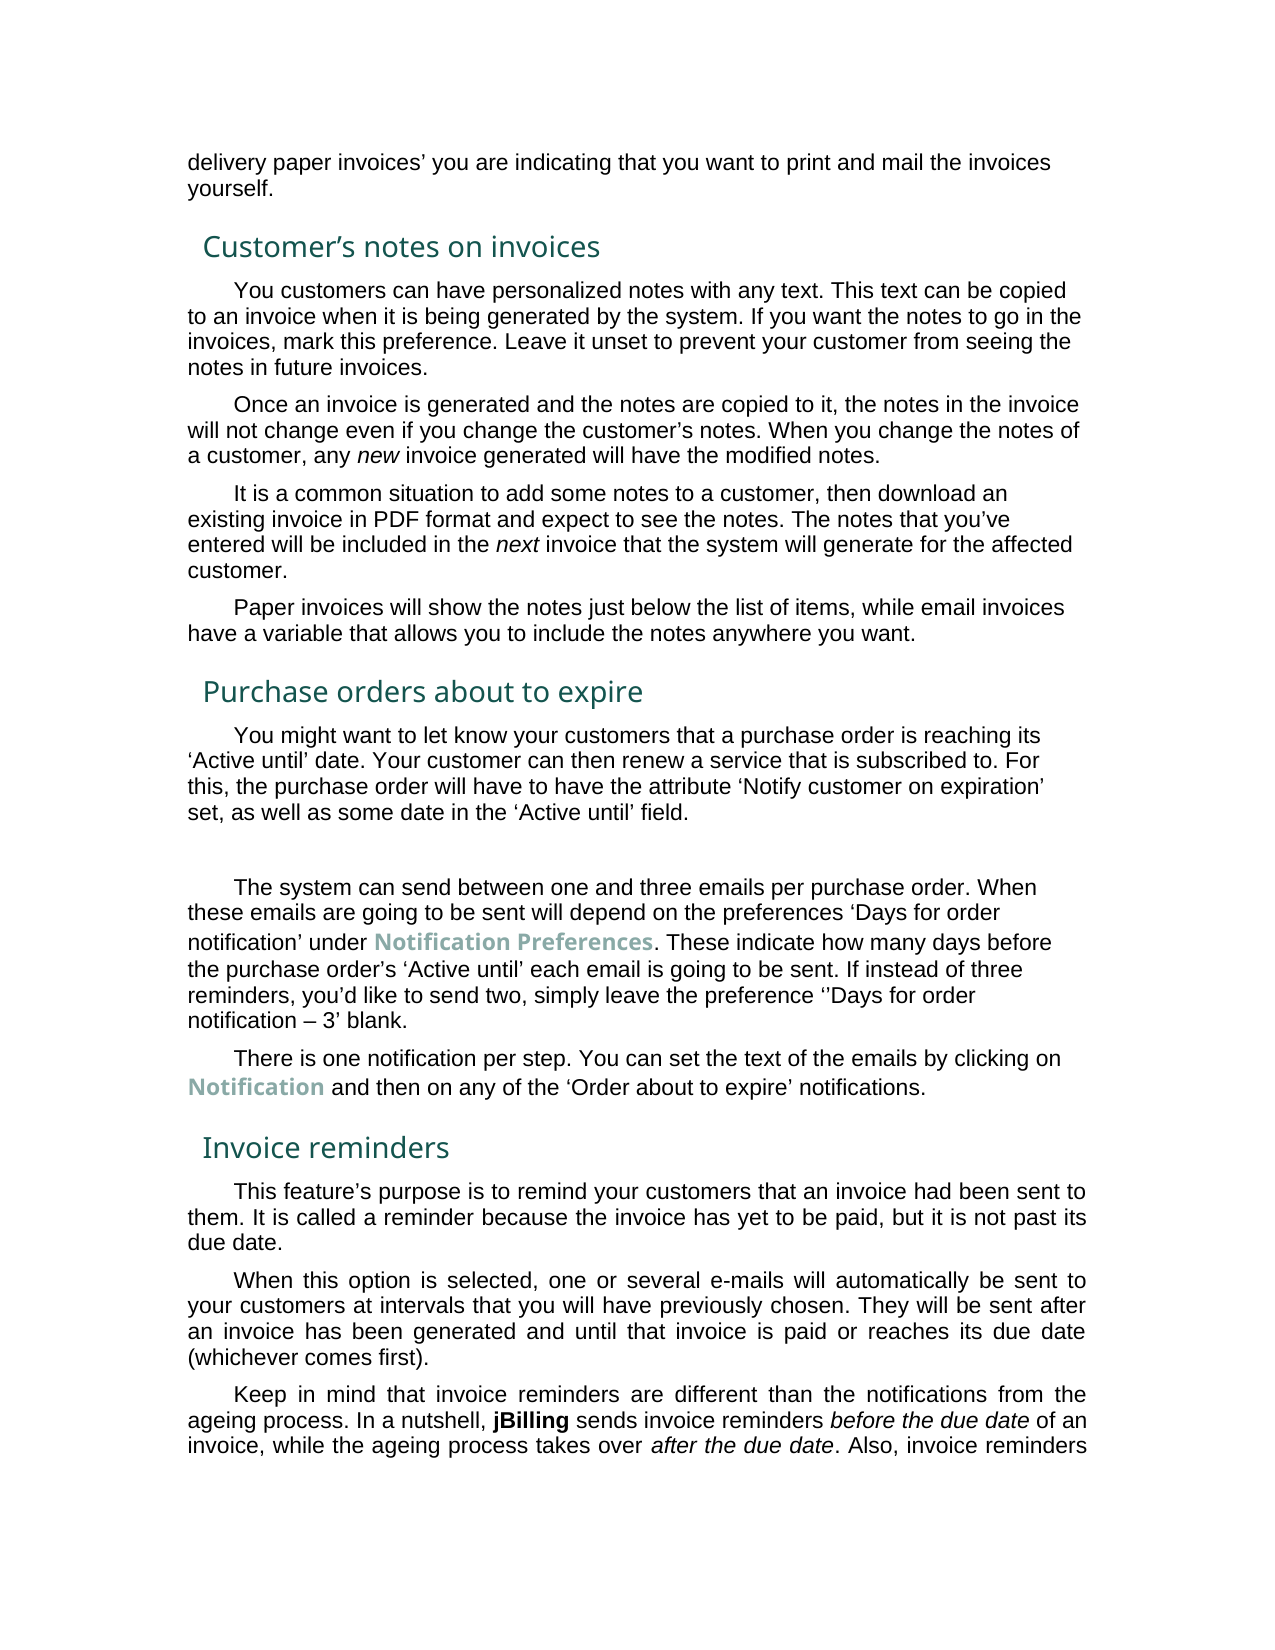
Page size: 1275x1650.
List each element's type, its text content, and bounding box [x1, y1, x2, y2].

text You customers can have personalized notes with any text. This text can be copied to an invoice when it is being generated by the system. If you want the notes to go in the invoices, mark this preference. Leave it unset to prevent your customer from seeing the notes in future invoices. [187, 278, 1087, 380]
text You might want to let know your customers that a purchase order is reaching its ‘Active until’ date. Your customer can then renew a service that is subscribed to. For this, the purchase order will have to have the attribute ‘Notify customer on expiration’ set, as well as some date in the ‘Active until’ field. [187, 723, 1087, 825]
text There is one notification per step. You can set the text of the emails by clicking on Notification and then on any of the ‘Order about to expire’ notifications. [187, 1045, 1087, 1102]
text The system can send between one and three emails per purchase order. When these emails are going to be sent will depend on the preferences ‘Days for order notification’ under Notification Preferences. These indicate how many days before the purchase order’s ‘Active until’ each email is going to be sent. If instead of three reminders, you’d like to send two, simply leave the preference ‘’Days for order notification – 3’ blank. [187, 874, 1087, 1034]
text This feature’s purpose is to remind your customers that an invoice had been sent to them. It is called a reminder because the invoice has yet to be paid, but it is not past its due date. [187, 1179, 1087, 1256]
text It is a common situation to add some notes to a customer, then download an existing invoice in PDF format and expect to see the notes. The notes that you’ve entered will be included in the next invoice that the system will generate for the affected customer. [187, 481, 1087, 583]
text Keep in mind that invoice reminders are different than the notifications from the ageing process. In a nutshell, jBilling sends invoice reminders before the due date of an invoice, while the ageing process takes over after the due date. Also, invoice reminders [187, 1382, 1087, 1458]
text Once an invoice is generated and the notes are copied to it, the notes in the invoice will not change even if you change the customer’s notes. When you change the notes of a customer, any new invoice generated will have the modified notes. [187, 392, 1087, 469]
subtitle Invoice reminders [202, 1127, 1087, 1167]
subtitle Customer’s notes on invoices [202, 226, 1087, 266]
text Paper invoices will show the notes just below the list of items, while email invoices have a variable that allows you to include the notes anywhere you want. [187, 595, 1087, 646]
subtitle Purchase orders about to expire [202, 671, 1087, 711]
text delivery paper invoices’ you are indicating that you want to print and mail the invoices yourself. [187, 150, 1087, 201]
text When this option is selected, one or several e-mails will automatically be sent to your customers at intervals that you will have previously chosen. They will be sent after an invoice has been generated and until that invoice is paid or reaches its due date (whichever comes first). [187, 1267, 1087, 1370]
